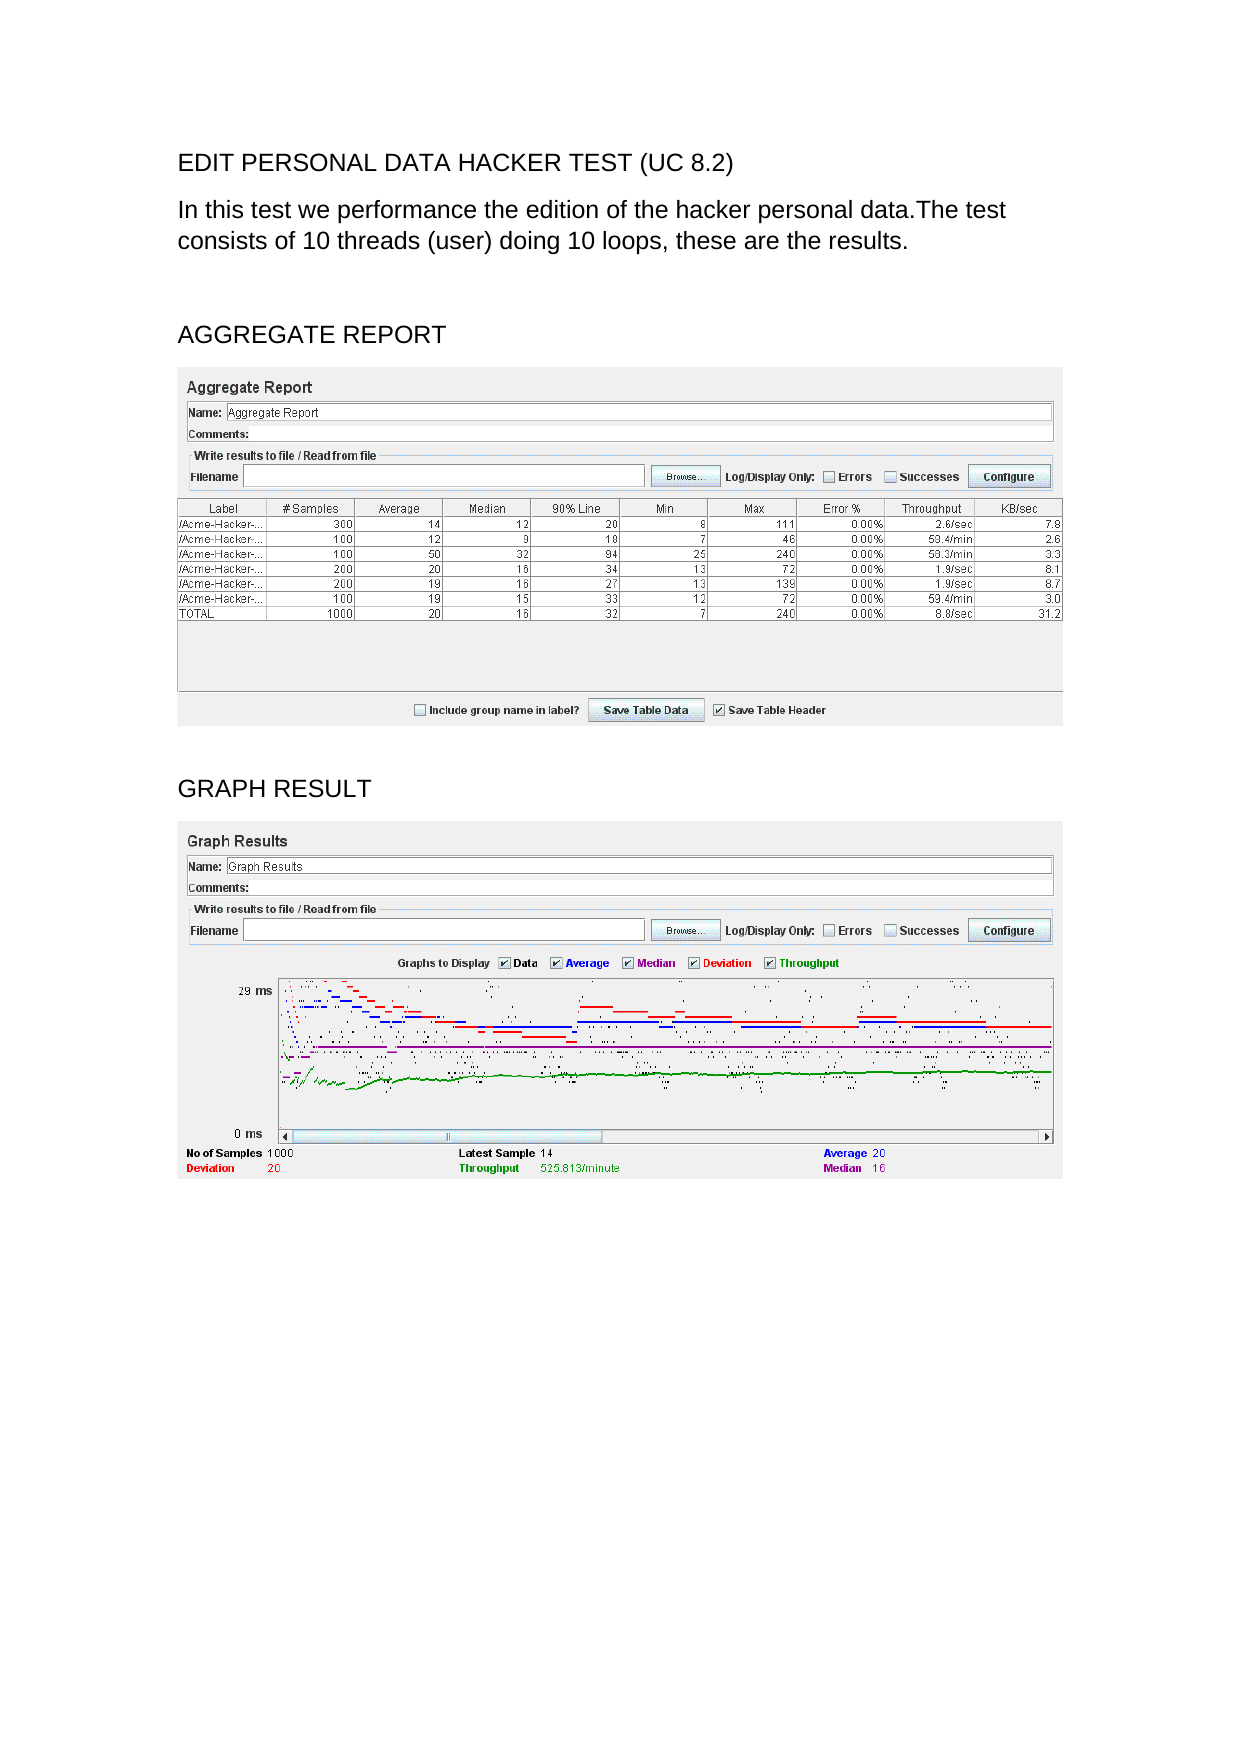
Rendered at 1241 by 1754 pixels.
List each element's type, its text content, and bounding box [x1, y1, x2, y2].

text AGGREGATE REPORT [177, 321, 1063, 349]
text GRAPH RESULT [177, 774, 1063, 803]
text In this test we performance the edition of the hacker personal data.The test consists of 10 threads (user) doing 10 loops, these are the results. [177, 195, 1063, 254]
text EDIT PERSONAL DATA HACKER TEST (UC 8.2) [177, 148, 1063, 176]
